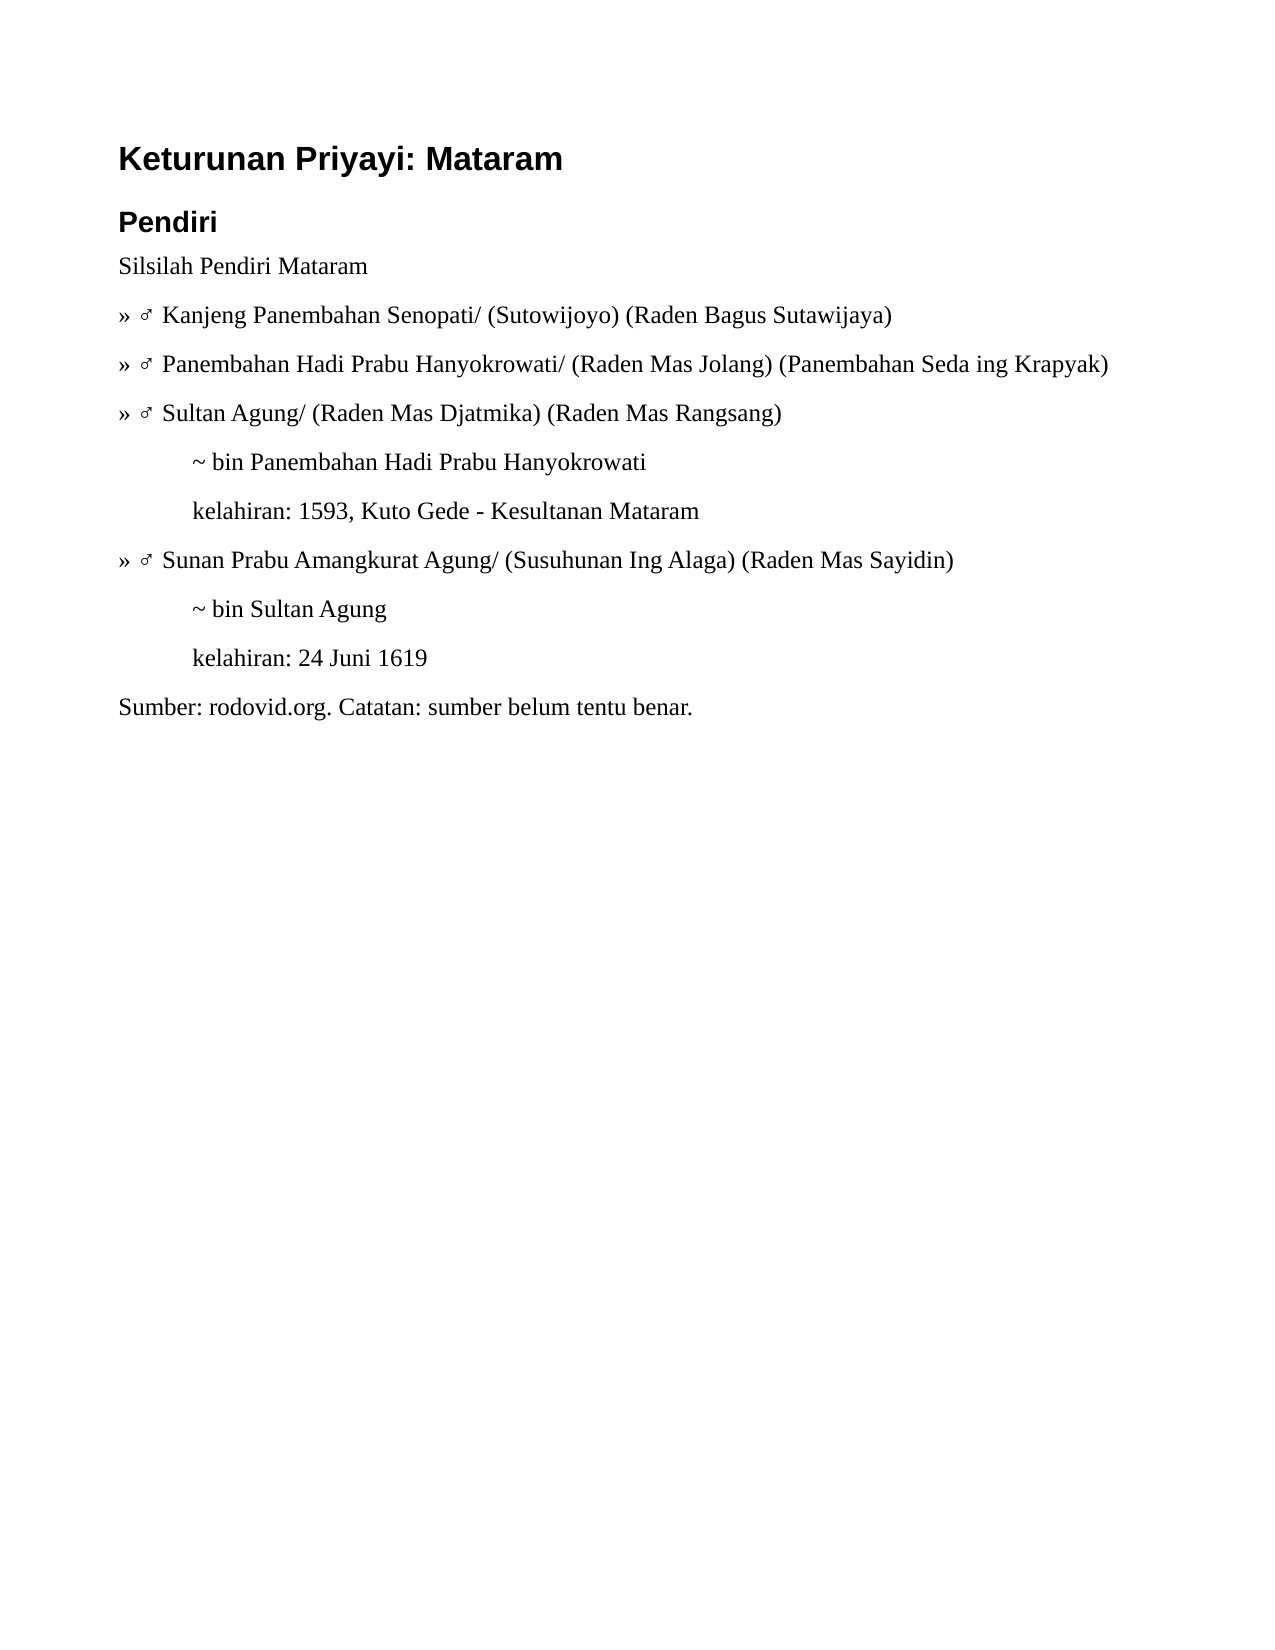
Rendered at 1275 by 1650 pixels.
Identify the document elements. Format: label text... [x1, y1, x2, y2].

text kelahiran: 1593, Kuto Gede - Kesultanan Mataram [118, 496, 1157, 525]
text kelahiran: 24 Juni 1619 [118, 643, 1157, 672]
text ~ bin Panembahan Hadi Prabu Hanyokrowati [118, 447, 1157, 476]
subtitle Keturunan Priyayi: Mataram [118, 139, 1157, 178]
subtitle Pendiri [118, 205, 1157, 238]
text » ♂ Sultan Agung/ (Raden Mas Djatmika) (Raden Mas Rangsang) [118, 398, 1157, 427]
text Silsilah Pendiri Mataram [118, 251, 1157, 280]
text ~ bin Sultan Agung [118, 594, 1157, 623]
text » ♂ Sunan Prabu Amangkurat Agung/ (Susuhunan Ing Alaga) (Raden Mas Sayidin) [118, 545, 1157, 574]
text Sumber: rodovid.org. Catatan: sumber belum tentu benar. [118, 692, 1157, 721]
text » ♂ Panembahan Hadi Prabu Hanyokrowati/ (Raden Mas Jolang) (Panembahan Seda ing Krapyak) [118, 349, 1157, 378]
text » ♂ Kanjeng Panembahan Senopati/ (Sutowijoyo) (Raden Bagus Sutawijaya) [118, 300, 1157, 329]
